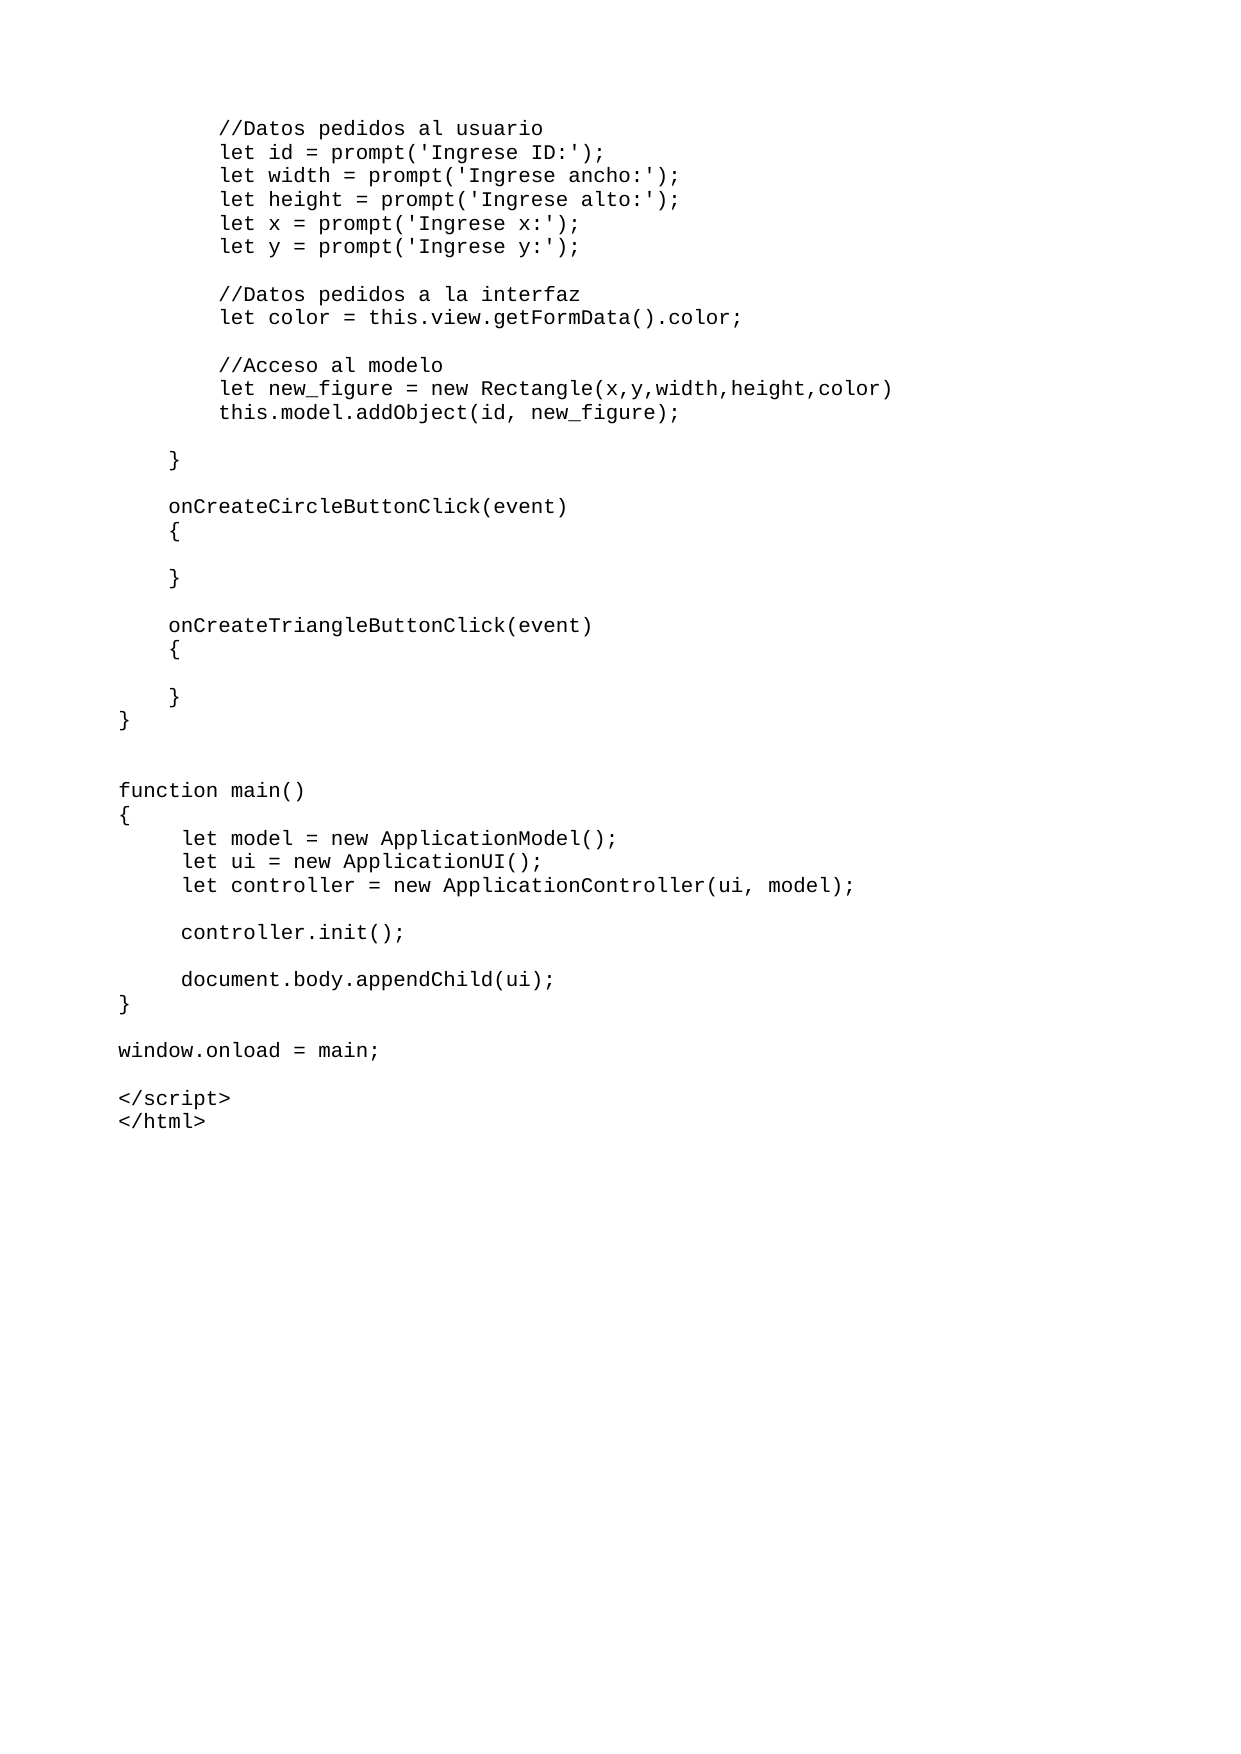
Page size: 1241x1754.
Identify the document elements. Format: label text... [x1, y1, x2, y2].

text window.onload = main; [118, 1040, 1122, 1064]
text let id = prompt('Ingrese ID:'); [118, 142, 1122, 165]
text } [118, 449, 1122, 473]
text let ui = new ApplicationUI(); [118, 851, 1122, 875]
text { [118, 520, 1122, 544]
text onCreateTriangleButtonClick(event) [118, 615, 1122, 638]
text } [118, 686, 1122, 709]
text let height = prompt('Ingrese alto:'); [118, 189, 1122, 213]
text } [118, 709, 1122, 733]
text function main() [118, 780, 1122, 804]
text let color = this.view.getFormData().color; [118, 307, 1122, 331]
text </script> [118, 1088, 1122, 1111]
text //Datos pedidos a la interfaz [118, 284, 1122, 307]
text controller.init(); [118, 922, 1122, 946]
text let width = prompt('Ingrese ancho:'); [118, 165, 1122, 189]
text //Datos pedidos al usuario [118, 118, 1122, 142]
text } [118, 567, 1122, 591]
text let x = prompt('Ingrese x:'); [118, 213, 1122, 236]
text onCreateCircleButtonClick(event) [118, 496, 1122, 520]
text let controller = new ApplicationController(ui, model); [118, 875, 1122, 898]
text document.body.appendChild(ui); [118, 969, 1122, 993]
text } [118, 993, 1122, 1017]
text { [118, 638, 1122, 662]
text let new_figure = new Rectangle(x,y,width,height,color) [118, 378, 1122, 402]
text this.model.addObject(id, new_figure); [118, 402, 1122, 426]
text let y = prompt('Ingrese y:'); [118, 236, 1122, 260]
text let model = new ApplicationModel(); [118, 827, 1122, 851]
text //Acceso al modelo [118, 354, 1122, 378]
text </html> [118, 1111, 1122, 1135]
text { [118, 804, 1122, 827]
